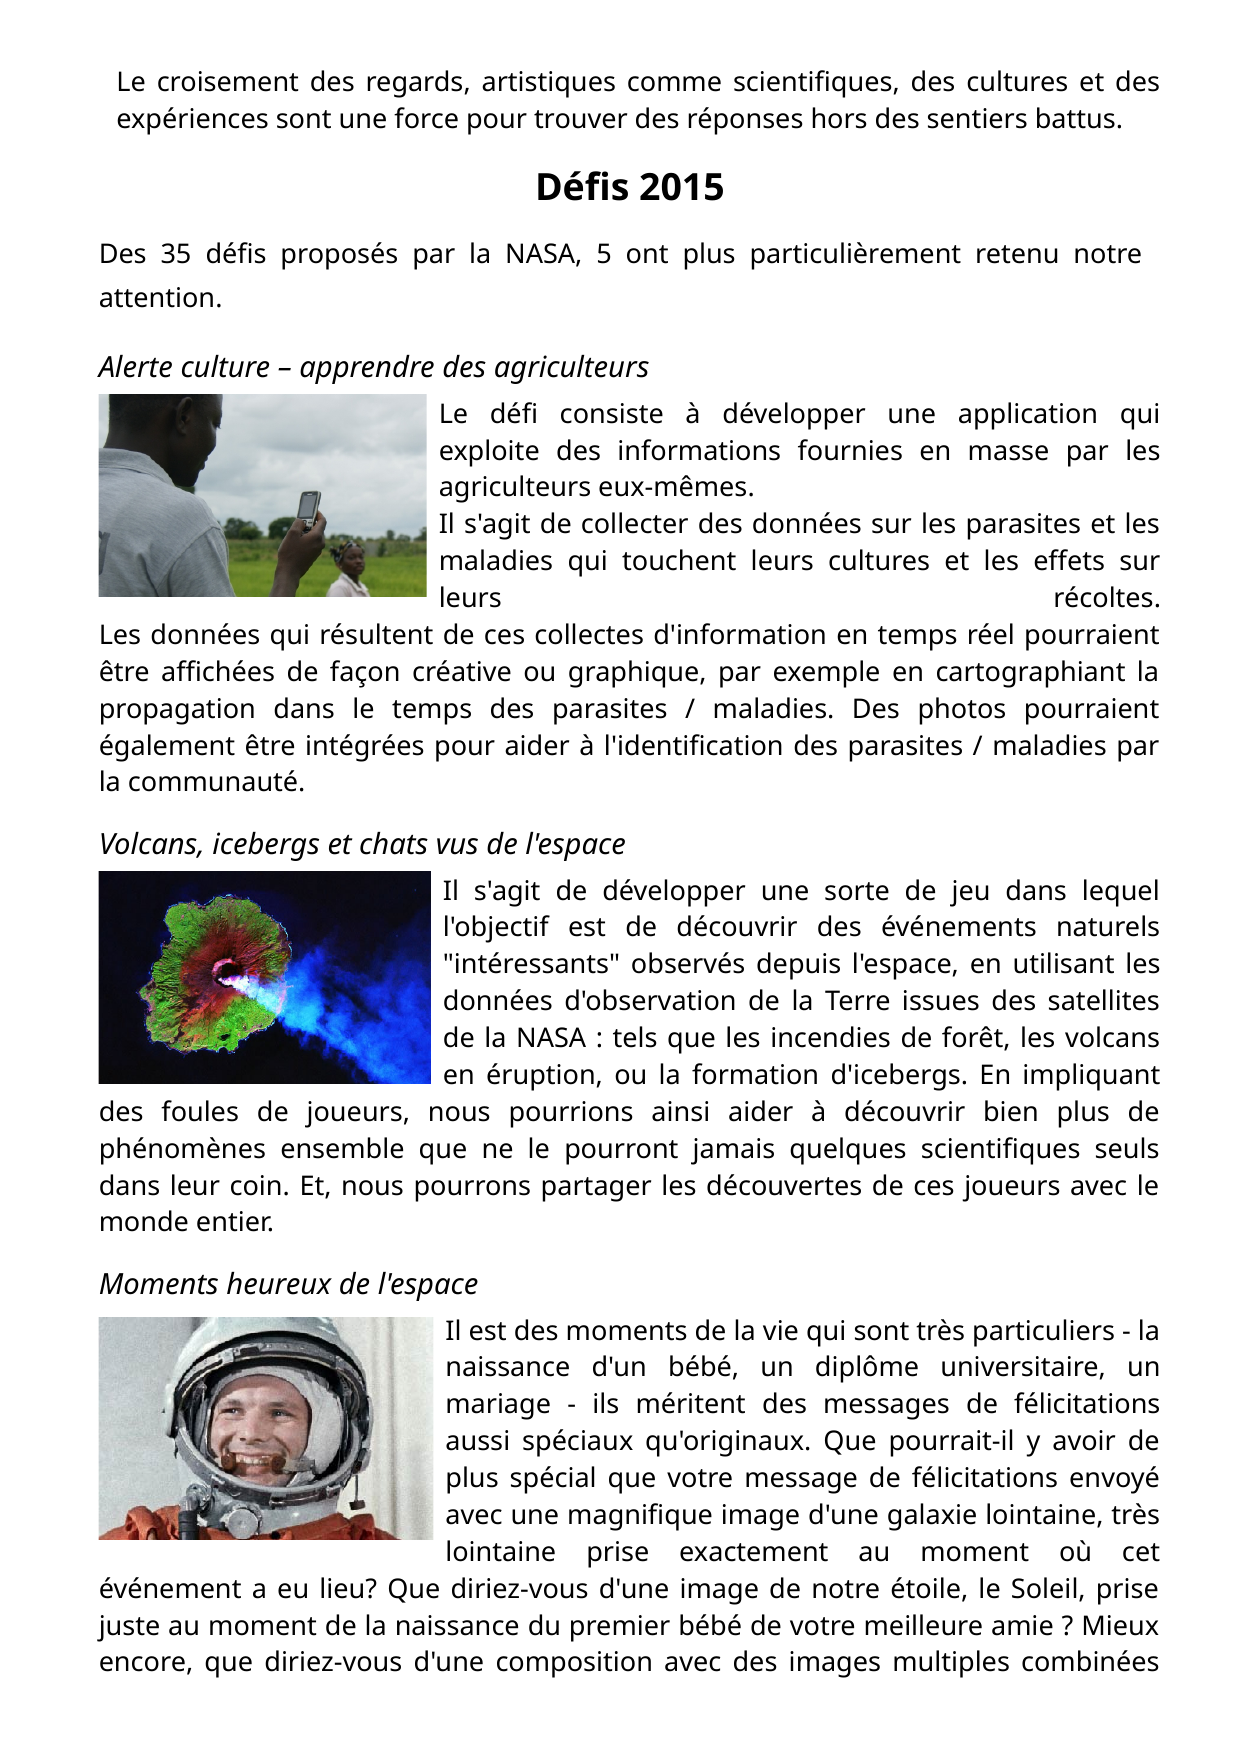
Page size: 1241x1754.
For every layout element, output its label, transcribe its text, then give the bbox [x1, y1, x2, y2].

picture [98, 871, 431, 1084]
text Il s'agit de collecter des données sur les parasites et les maladies qui touchent leurs cultures et les effets sur leurs récoltes. Les données qui résultent de ces collectes d'information en temps réel pourraient être affichées de façon créative ou graphique, par exemple en cartographiant la propagation dans le temps des parasites / maladies. Des photos pourraient également être intégrées pour aider à l'identification des parasites / maladies par la communauté. [98, 505, 1161, 800]
picture [98, 394, 427, 597]
text Défis 2015 [98, 160, 1161, 211]
list Moments heureux de l'espace [98, 1263, 1161, 1303]
text Il s'agit de développer une sorte de jeu dans lequel l'objectif est de découvrir des événements naturels "intéressants" observés depuis l'espace, en utilisant les données d'observation de la Terre issues des satellites de la NASA : tels que les incendies de forêt, les volcans en éruption, ou la formation d'icebergs. En impliquant des foules de joueurs, nous pourrions ainsi aider à découvrir bien plus de phénomènes ensemble que ne le pourront jamais quelques scientifiques seuls dans leur coin. Et, nous pourrons partager les découvertes de ces joueurs avec le monde entier. [98, 871, 1161, 1240]
list Alerte culture – apprendre des agriculteurs [98, 347, 1161, 386]
list Volcans, icebergs et chats vus de l'espace [98, 823, 1161, 863]
text Des 35 défis proposés par la NASA, 5 ont plus particulièrement retenu notre attention. [98, 234, 1143, 316]
text Le défi consiste à développer une application qui exploite des informations fournies en masse par les agriculteurs eux-mêmes. [427, 394, 1161, 505]
text Le croisement des regards, artistiques comme scientifiques, des cultures et des expériences sont une force pour trouver des réponses hors des sentiers battus. [116, 62, 1161, 136]
text Il est des moments de la vie qui sont très particuliers - la naissance d'un bébé, un diplôme universitaire, un mariage - ils méritent des messages de félicitations aussi spéciaux qu'originaux. Que pourrait-il y avoir de plus spécial que votre message de félicitations envoyé avec une magnifique image d'une galaxie lointaine, très lointaine prise exactement au moment où cet événement a eu lieu? Que diriez-vous d'une image de notre étoile, le Soleil, prise juste au moment de la naissance du premier bébé de votre meilleure amie ? Mieux encore, que diriez-vous d'une composition avec des images multiples combinées [98, 1311, 1161, 1680]
picture [98, 1317, 434, 1540]
